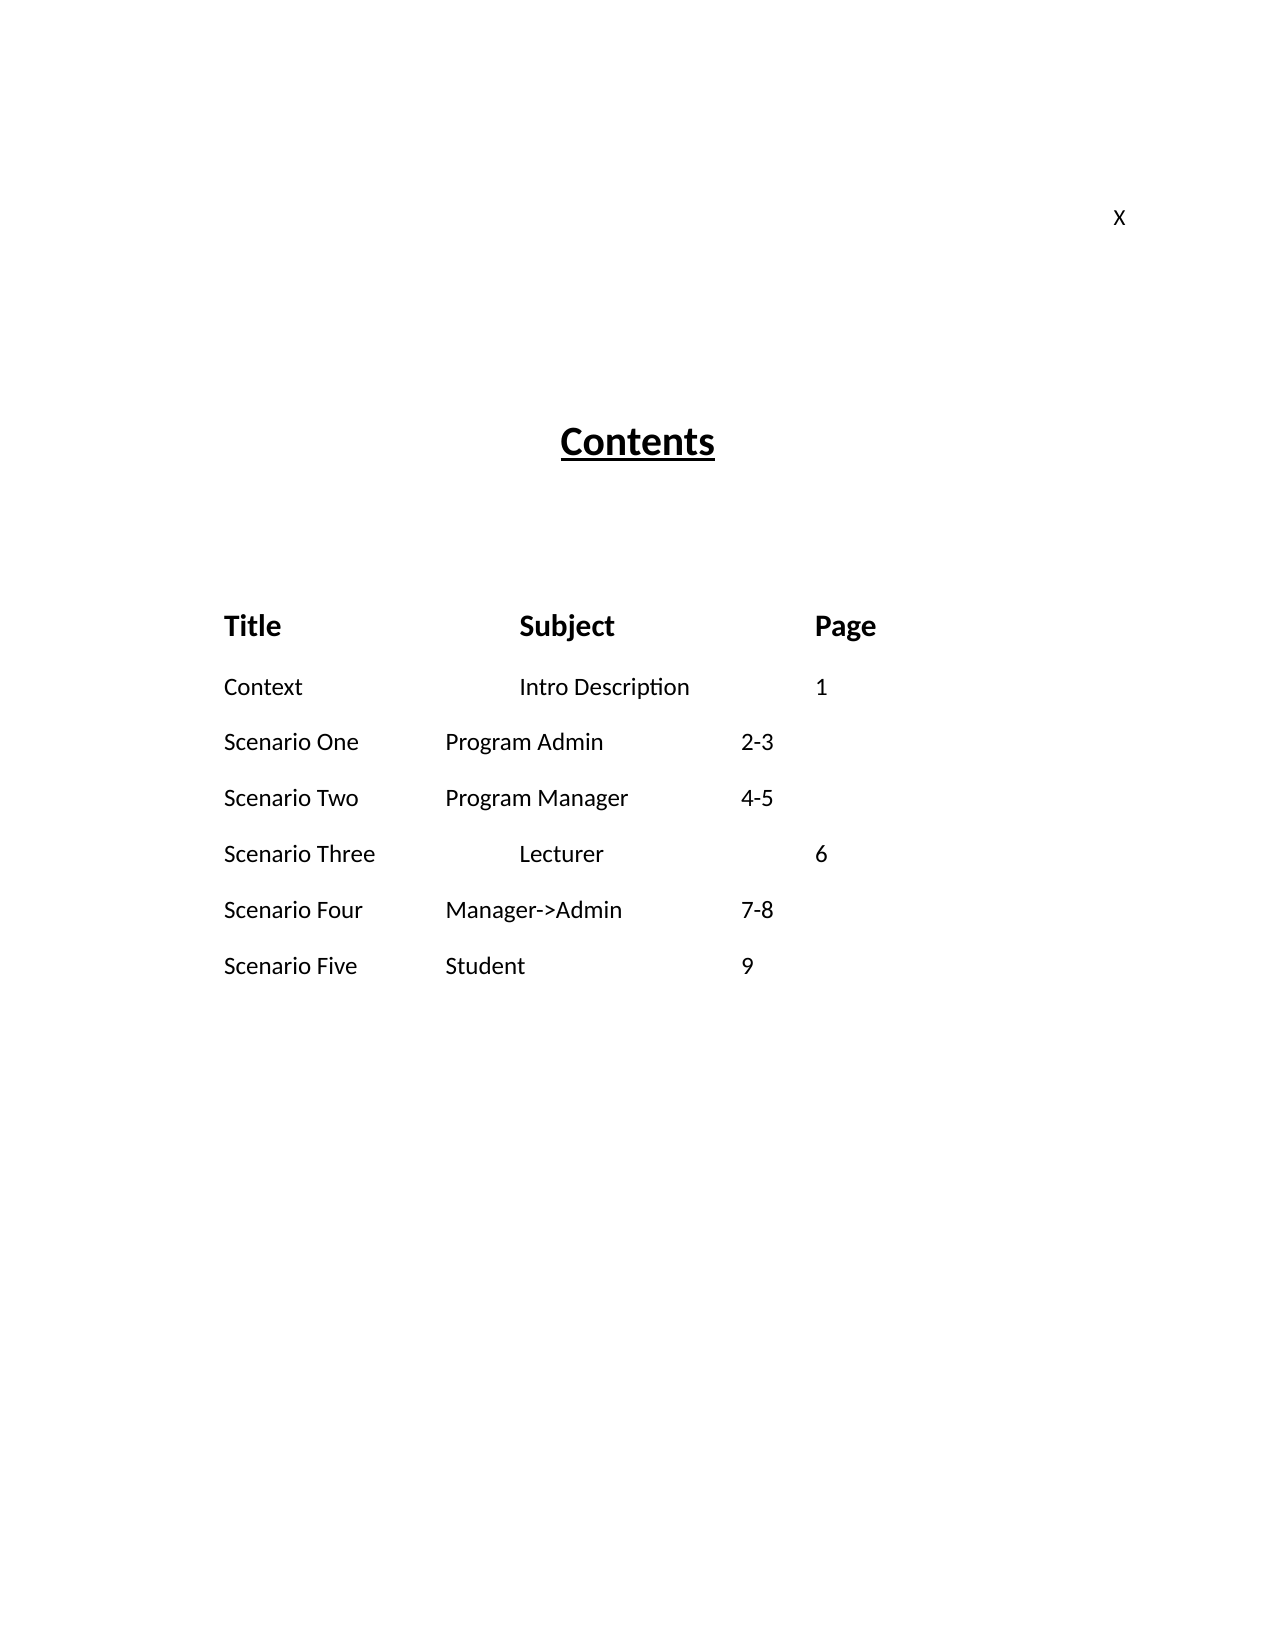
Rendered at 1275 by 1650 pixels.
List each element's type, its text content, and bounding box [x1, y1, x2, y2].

text X [150, 203, 1125, 231]
text Scenario Four Manager->Admin 7-8 [150, 894, 1125, 924]
text Scenario Five Student 9 [150, 950, 1125, 980]
text Scenario One Program Admin 2-3 [150, 726, 1125, 757]
text Scenario Three Lecturer 6 [150, 838, 1125, 869]
text Scenario Two Program Manager 4-5 [150, 782, 1125, 813]
text Title Subject Page [150, 606, 1125, 644]
text Context Intro Description 1 [150, 671, 1125, 701]
text Contents [150, 415, 1125, 466]
